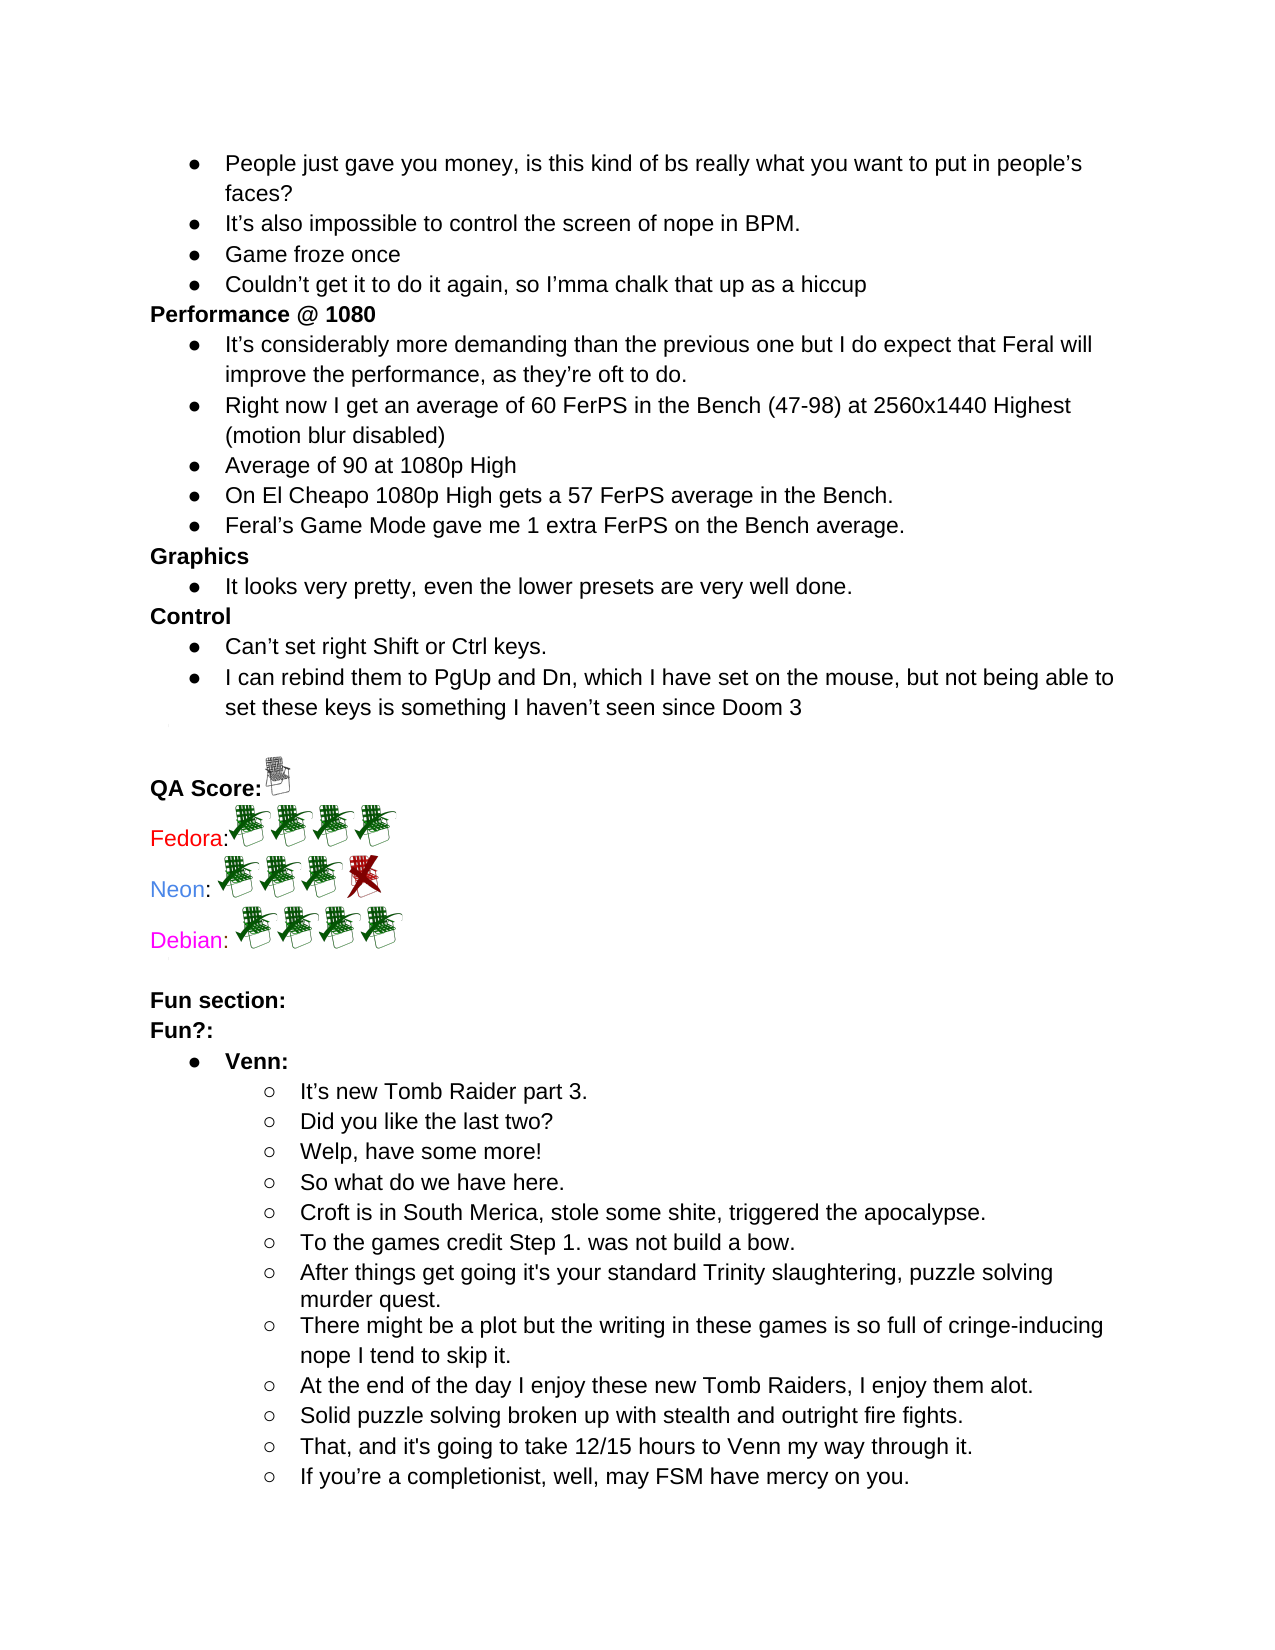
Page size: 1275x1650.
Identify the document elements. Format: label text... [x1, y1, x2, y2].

list Couldn’t get it to do it again, so I’mma chalk that up as a hiccup [187, 271, 1125, 297]
list Did you like the last two? [262, 1108, 1125, 1134]
list After things get going it's your standard Trinity slaughtering, puzzle solving murder quest. [262, 1259, 1125, 1312]
text Graphics [150, 543, 1125, 569]
list At the end of the day I enjoy these new Tomb Raiders, I enjoy them alot. [262, 1372, 1125, 1399]
list Feral’s Game Mode gave me 1 extra FerPS on the Bench average. [187, 512, 1125, 539]
list That, and it's going to take 12/15 hours to Venn my way through it. [262, 1433, 1125, 1459]
list Right now I get an average of 60 FerPS in the Bench (47-98) at 2560x1440 Highest (motion blur disabled) [187, 392, 1125, 448]
list Solid puzzle solving broken up with stealth and outright fire fights. [262, 1402, 1125, 1429]
list Croft is in South Merica, stole some shite, triggered the apocalypse. [262, 1199, 1125, 1225]
list On El Cheapo 1080p High gets a 57 FerPS average in the Bench. [187, 482, 1125, 509]
list Average of 90 at 1080p High [187, 452, 1125, 478]
list It’s new Tomb Raider part 3. [262, 1078, 1125, 1104]
list Welp, have some more! [262, 1138, 1125, 1165]
list It looks very pretty, even the lower presets are very well done. [187, 573, 1125, 599]
list It’s also impossible to control the screen of nope in BPM. [187, 210, 1125, 237]
list Can’t set right Shift or Ctrl keys. [187, 633, 1125, 660]
text Performance @ 1080 [150, 301, 1125, 327]
text Control [150, 603, 1125, 629]
list To the games credit Step 1. was not build a bow. [262, 1229, 1125, 1255]
picture [262, 754, 294, 797]
text QA Score: [150, 754, 1125, 801]
list Game froze once [187, 241, 1125, 267]
text Fedora: Neon: Debian: [150, 805, 1125, 953]
picture [217, 855, 385, 898]
list People just gave you money, is this kind of bs really what you want to put in people’s faces? [187, 150, 1125, 207]
list There might be a plot but the writing in these games is so full of cringe-inducing nope I tend to skip it. [262, 1312, 1125, 1368]
list If you’re a completionist, well, may FSM have mercy on you. [262, 1463, 1125, 1489]
list Venn: [187, 1048, 1125, 1074]
picture [228, 805, 397, 847]
list It’s considerably more demanding than the previous one but I do expect that Feral will improve the performance, as they’re oft to do. [187, 331, 1125, 388]
text Fun section: [150, 987, 1125, 1014]
list So what do we have here. [262, 1168, 1125, 1195]
list I can rebind them to PgUp and Dn, which I have set on the mouse, but not being able to set these keys is something I haven’t seen since Doom 3 [187, 663, 1125, 720]
picture [235, 906, 403, 949]
text Fun?: [150, 1017, 1125, 1044]
